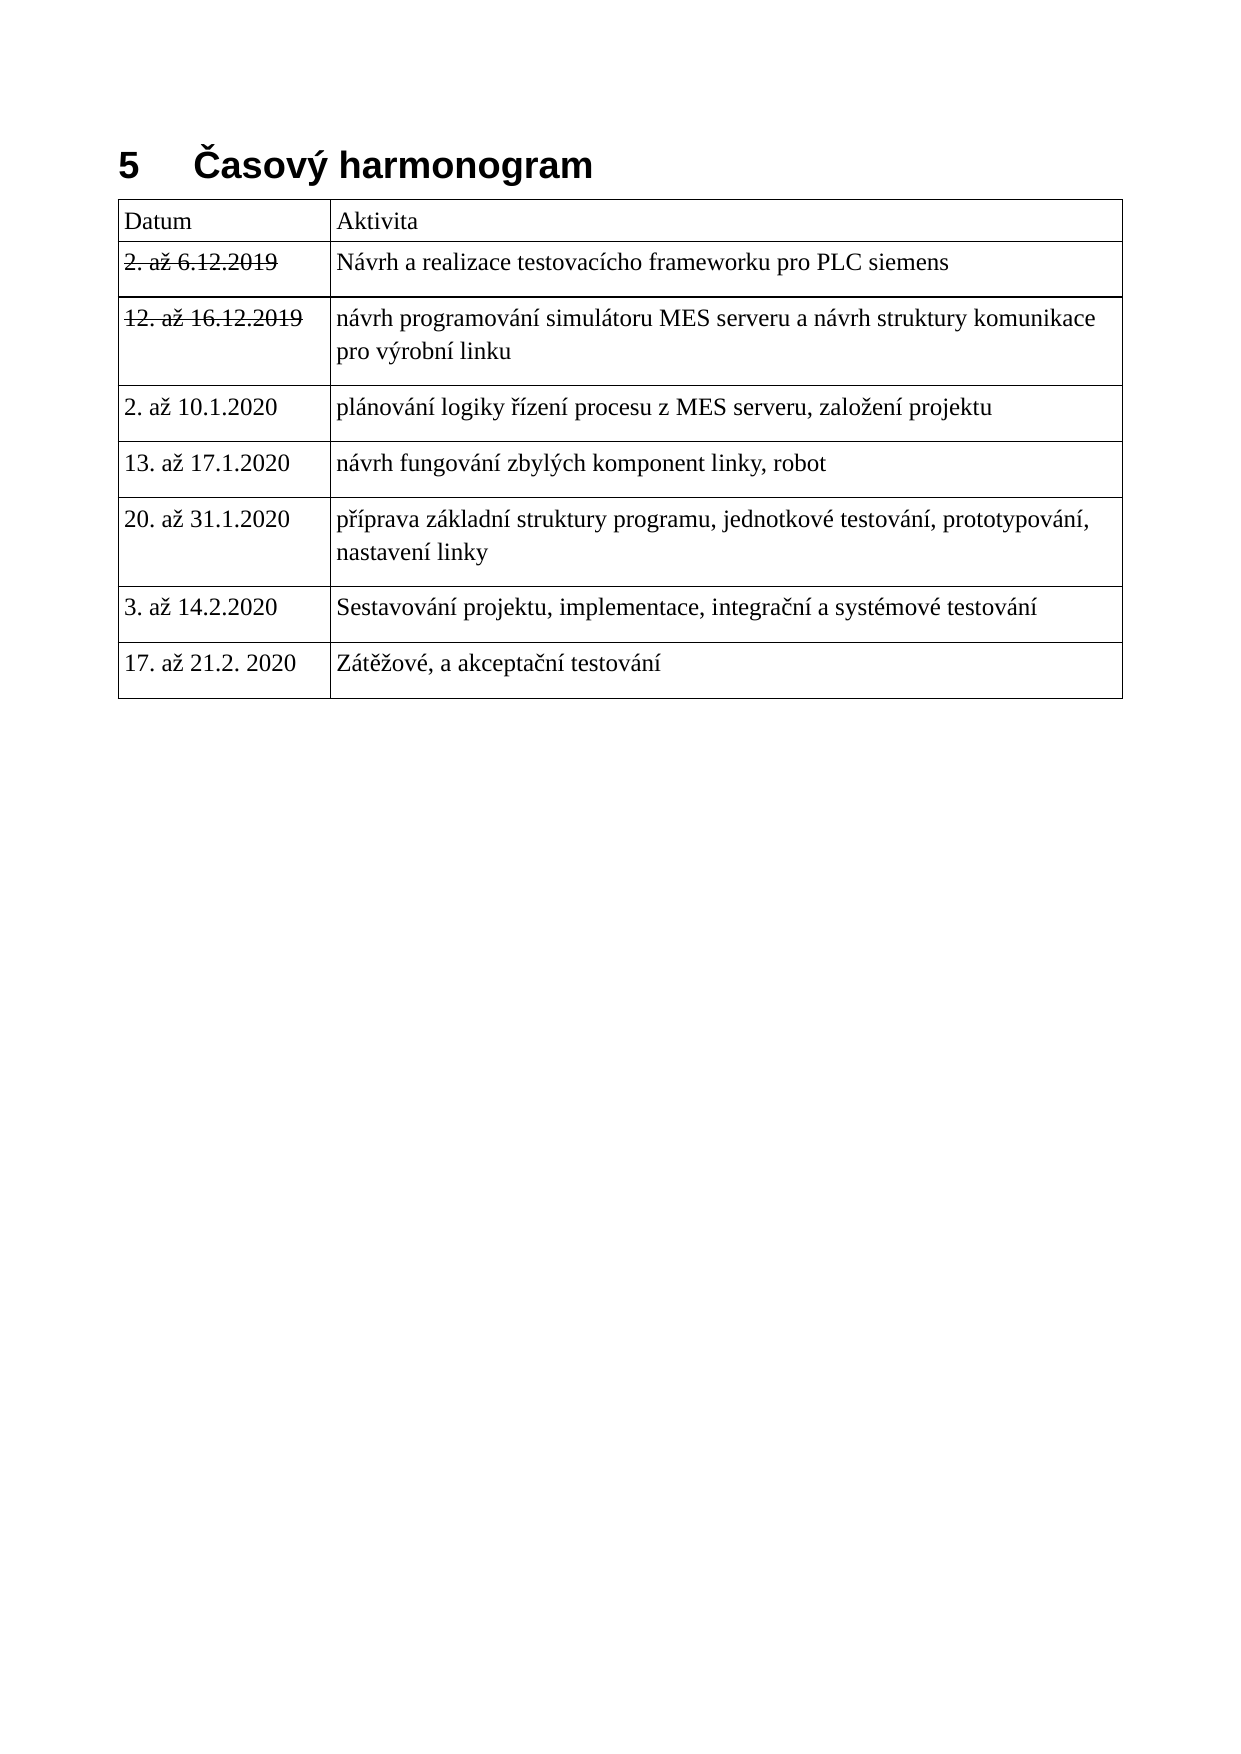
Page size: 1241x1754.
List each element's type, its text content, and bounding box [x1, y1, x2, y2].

table_cell návrh programování simulátoru MES serveru a návrh struktury komunikace pro výrobní linku [331, 298, 1122, 385]
table_cell příprava základní struktury programu, jednotkové testování, prototypování, nastavení linky [331, 498, 1122, 586]
table_cell plánování logiky řízení procesu z MES serveru, založení projektu [331, 386, 1122, 441]
table_cell 20. až 31.1.2020 [119, 498, 330, 586]
table_header Aktivita [331, 200, 1122, 241]
table_cell Sestavování projektu, implementace, integrační a systémové testování [331, 587, 1122, 642]
table_cell Zátěžové, a akceptační testování [331, 643, 1122, 697]
table_cell 2. až 6.12.2019 [119, 242, 330, 296]
table_cell návrh fungování zbylých komponent linky, robot [331, 442, 1122, 497]
table_cell Návrh a realizace testovacícho frameworku pro PLC siemens [331, 242, 1122, 296]
table_cell 13. až 17.1.2020 [119, 442, 330, 497]
subtitle Časový harmonogram [118, 143, 1122, 187]
table_cell 12. až 16.12.2019 [119, 298, 330, 385]
table_cell 3. až 14.2.2020 [119, 587, 330, 642]
table_cell 2. až 10.1.2020 [119, 386, 330, 441]
table_header Datum [119, 200, 330, 241]
table_cell 17. až 21.2. 2020 [119, 643, 330, 697]
